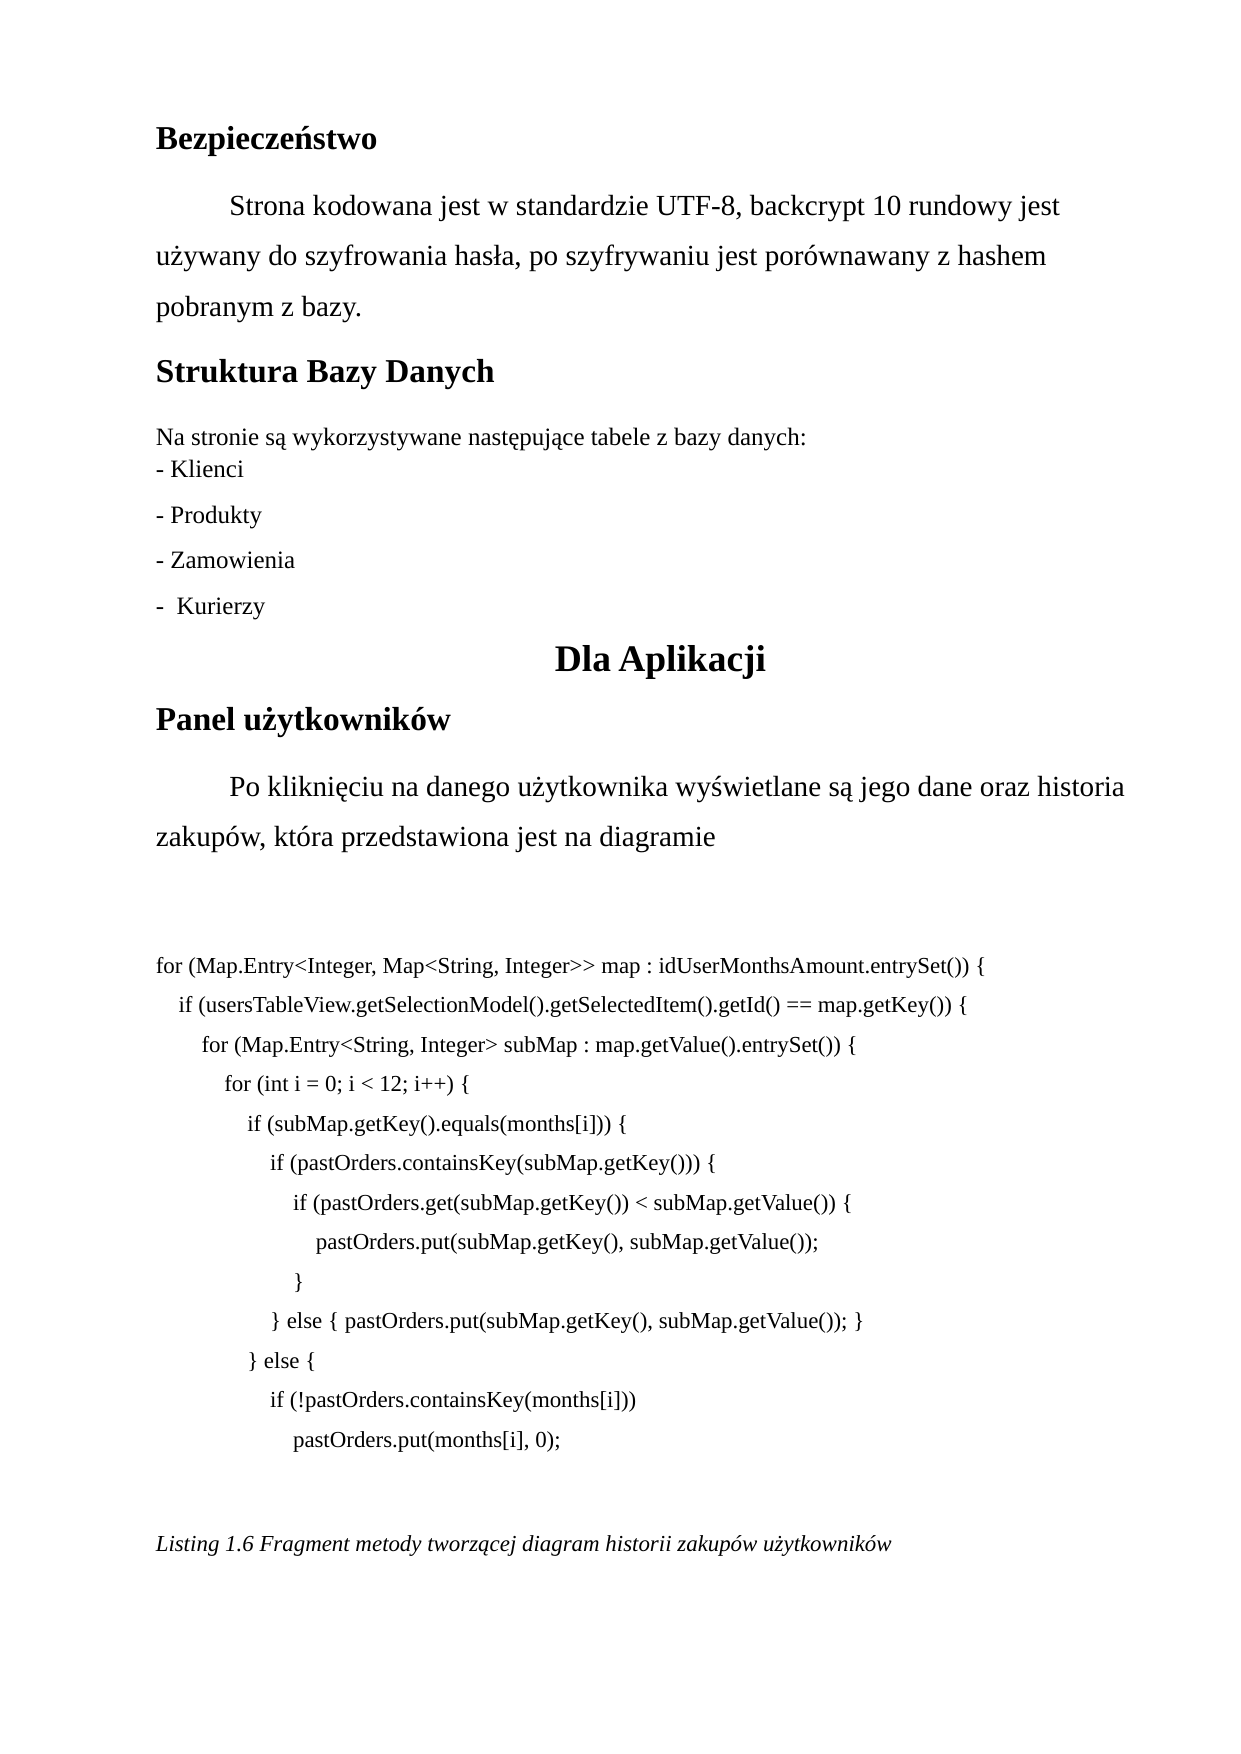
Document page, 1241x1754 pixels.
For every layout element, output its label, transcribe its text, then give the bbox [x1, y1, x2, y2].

text Listing 1.6 Fragment metody tworzącej diagram historii zakupów użytkowników [156, 1529, 1165, 1556]
text Bezpieczeństwo [156, 118, 1165, 156]
text Panel użytkowników [156, 699, 1165, 737]
text - Kurierzy [156, 591, 1165, 620]
text Struktura Bazy Danych [156, 352, 1165, 390]
text - Produkty [156, 500, 1165, 529]
text Na stronie są wykorzystywane następujące tabele z bazy danych: - Klienci [156, 422, 1165, 483]
text - Zamowienia [156, 546, 1165, 574]
text Dla Aplikacji [156, 637, 1165, 680]
text Po kliknięciu na danego użytkownika wyświetlane są jego dane oraz historia zakupów, która przedstawiona jest na diagramie [156, 769, 1165, 853]
text Strona kodowana jest w standardzie UTF-8, backcrypt 10 rundowy jest używany do szyfrowania hasła, po szyfrywaniu jest porównawany z hashem pobranym z bazy. [156, 188, 1165, 322]
text for (Map.Entry<Integer, Map<String, Integer>> map : idUserMonthsAmount.entrySet()) { if (usersTableView.getSelectionModel().getSelectedItem().getId() == map.getKey()) { for (Map.Entry<String, Integer> subMap : map.getValue().entrySet()) { for (int i = 0; i < 12; i++) { if (subMap.getKey().equals(months[i])) { if (pastOrders.containsKey(subMap.getKey())) { if (pastOrders.get(subMap.getKey()) < subMap.getValue()) { pastOrders.put(subMap.getKey(), subMap.getValue()); } } else { pastOrders.put(subMap.getKey(), subMap.getValue()); } } else { if (!pastOrders.containsKey(months[i])) pastOrders.put(months[i], 0); [156, 952, 1165, 1452]
